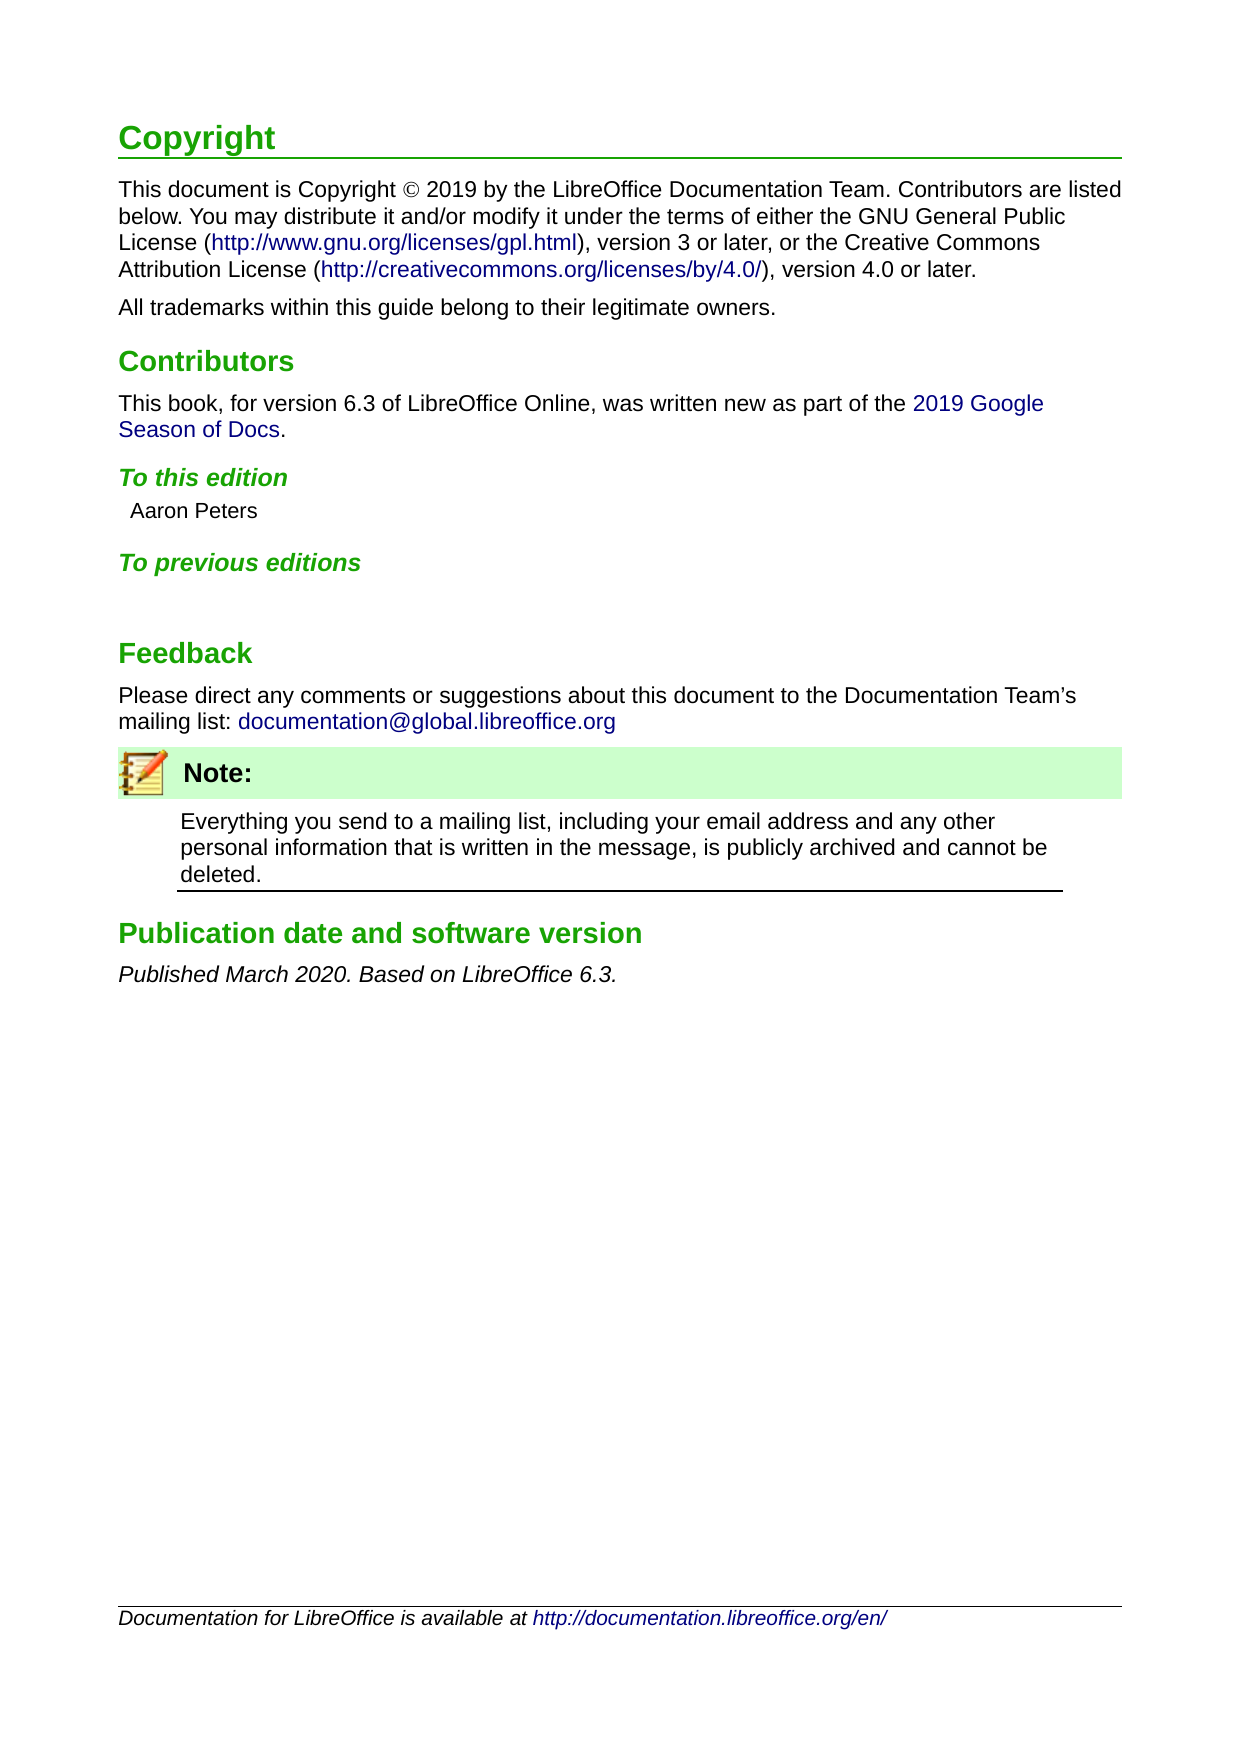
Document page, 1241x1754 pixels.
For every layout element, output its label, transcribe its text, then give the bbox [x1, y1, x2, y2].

subtitle Contributors [118, 344, 1122, 378]
table_header [453, 583, 787, 613]
table_header [788, 583, 1122, 613]
subtitle To previous editions [118, 548, 1122, 577]
text This book, for version 6.3 of LibreOffice Online, was written new as part of the 2019 Google Season of Docs. [118, 390, 1122, 442]
subtitle Feedback [118, 636, 1122, 670]
subtitle Publication date and software version [118, 916, 1122, 949]
table_header Aaron Peters [118, 498, 458, 528]
text All trademarks within this guide belong to their legitimate owners. [118, 294, 1122, 321]
text Everything you send to a mailing list, including your email address and any other personal information that is written in the message, is publicly archived and cannot be deleted. [177, 805, 1063, 890]
subtitle Copyright [118, 118, 1122, 157]
table_header [458, 498, 789, 528]
table_header [118, 583, 453, 613]
text This document is Copyright © 2019 by the LibreOffice Documentation Team. Contributors are listed below. You may distribute it and/or modify it under the terms of either the GNU General Public License (http://www.gnu.org/licenses/gpl.html), version 3 or later, or the Creative Commons Attribution License (http://creativecommons.org/licenses/by/4.0/), version 4.0 or later. [118, 176, 1122, 282]
picture [119, 748, 170, 799]
table_header [789, 498, 1122, 528]
text Please direct any comments or suggestions about this document to the Documentation Team’s mailing list: documentation@global.libreoffice.org [118, 682, 1122, 734]
subtitle Note: [118, 747, 1122, 799]
subtitle To this edition [118, 463, 1122, 492]
text Published March 2020. Based on LibreOffice 6.3. [118, 961, 1122, 987]
